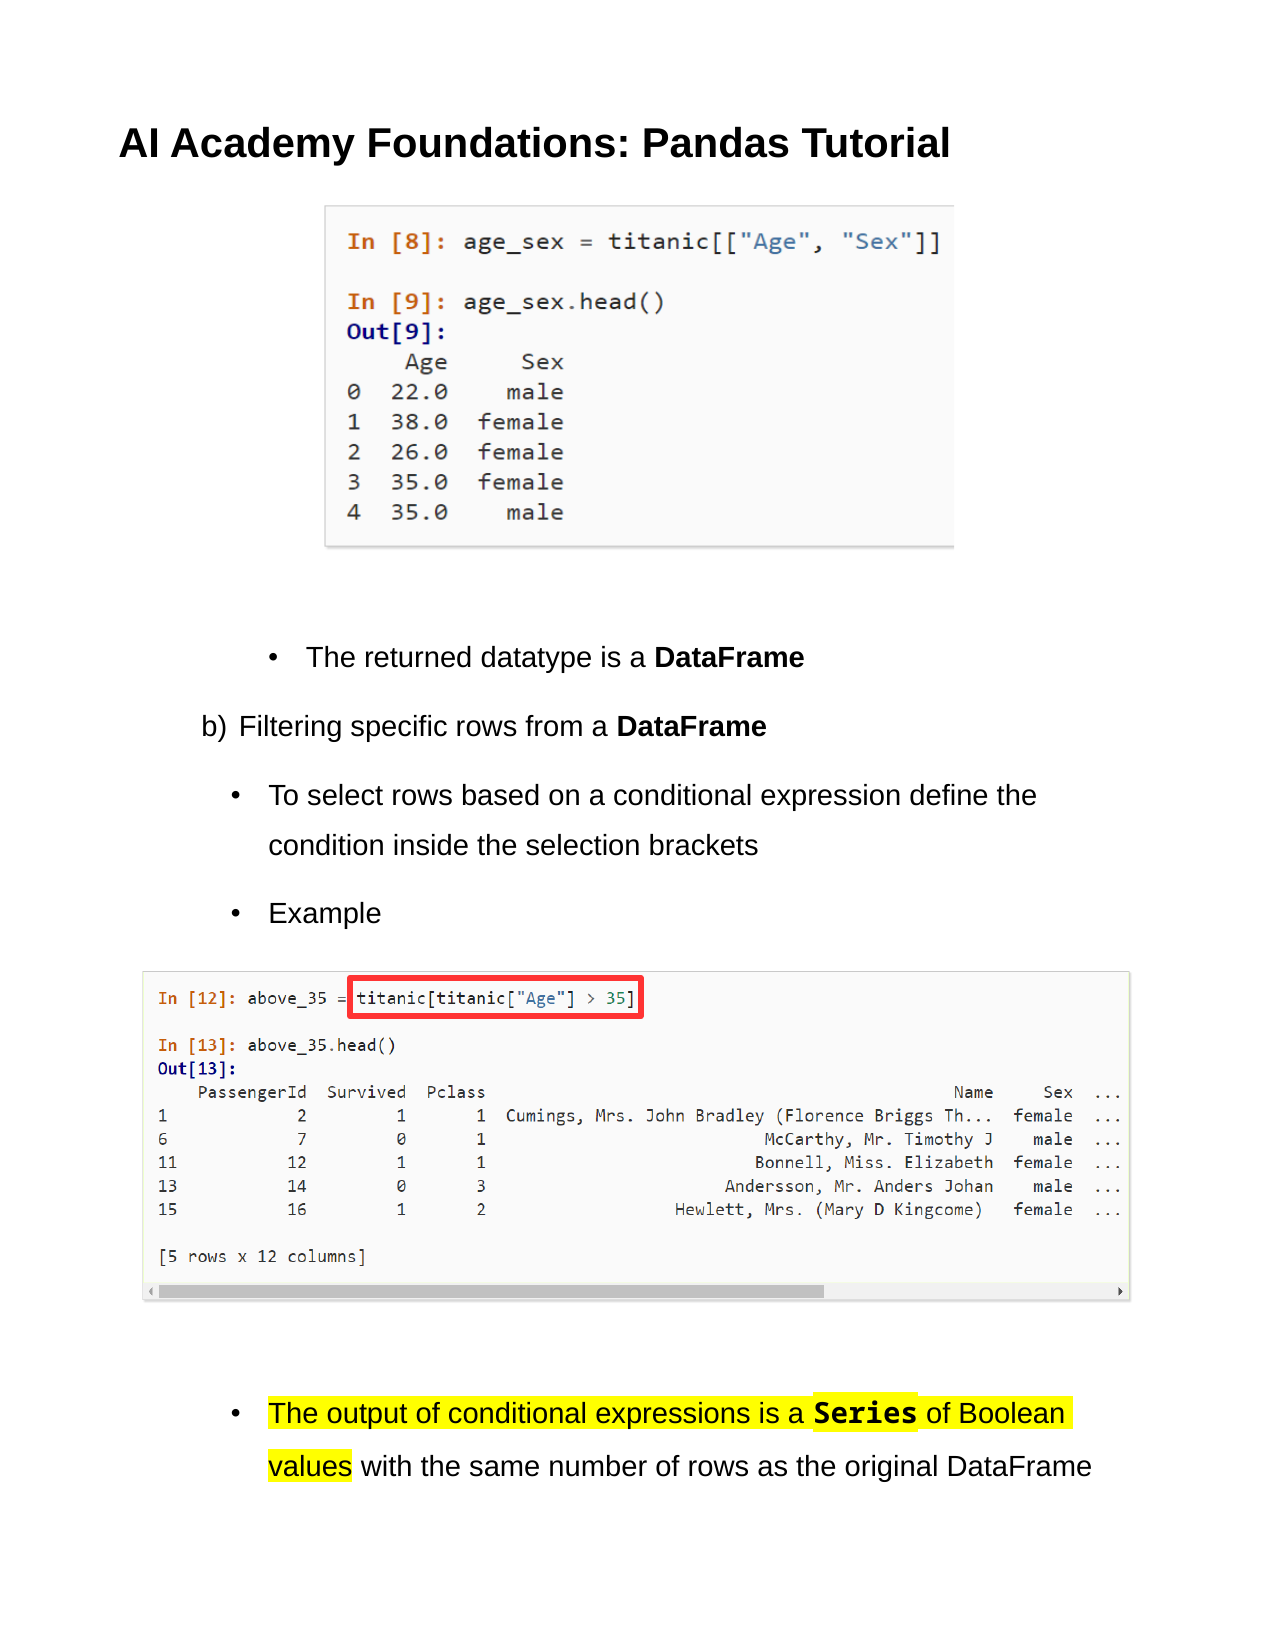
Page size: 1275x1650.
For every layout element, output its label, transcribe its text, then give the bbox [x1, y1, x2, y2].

list Filtering specific rows from a DataFrame [193, 709, 1157, 743]
list To select rows based on a conditional expression define the condition inside the selection brackets [231, 777, 1157, 862]
list Example [231, 896, 1157, 930]
list The returned datatype is a DataFrame [268, 641, 1157, 674]
picture [139, 965, 1136, 1308]
picture [320, 195, 955, 556]
list The output of conditional expressions is a Series of Boolean values with the same number of rows as the original DataFrame [231, 1392, 1157, 1482]
